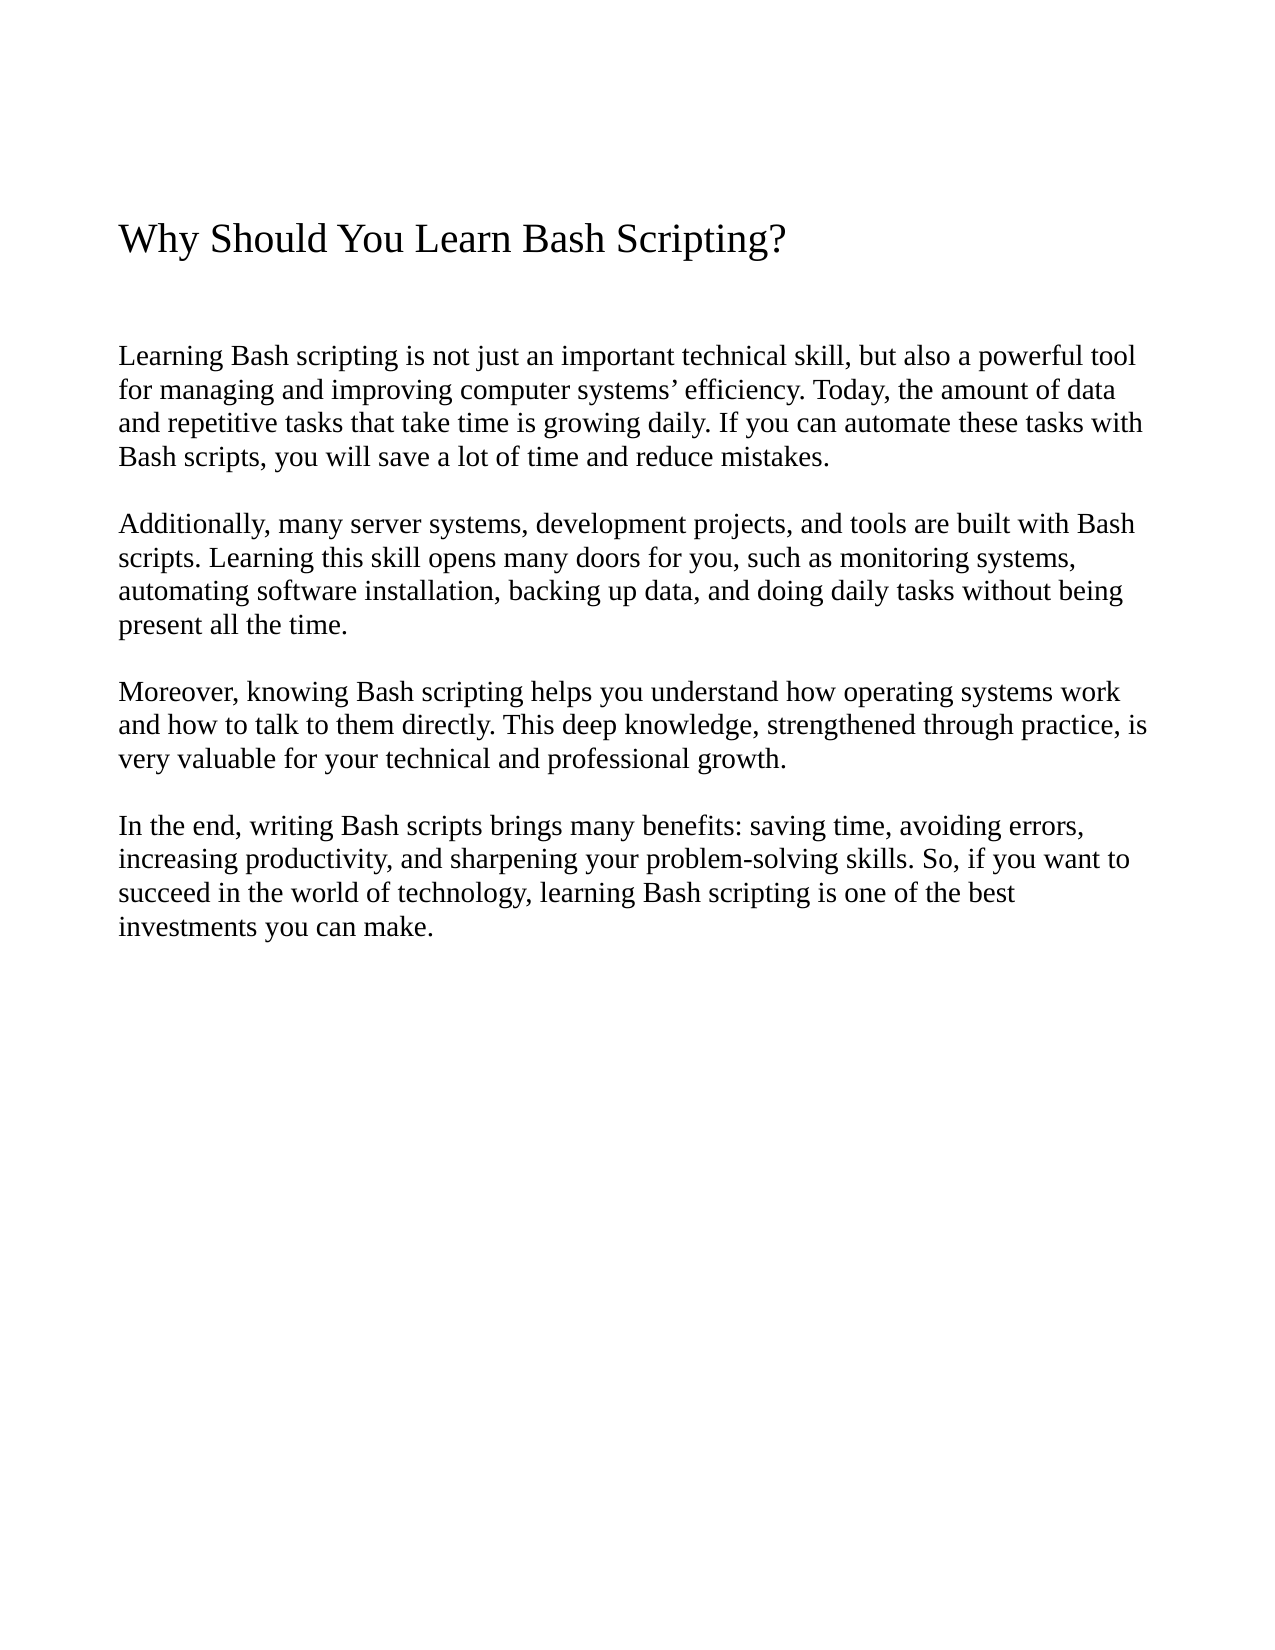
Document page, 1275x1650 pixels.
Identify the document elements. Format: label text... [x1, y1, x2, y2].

text Moreover, knowing Bash scripting helps you understand how operating systems work and how to talk to them directly. This deep knowledge, strengthened through practice, is very valuable for your technical and professional growth. [118, 674, 1157, 774]
text Learning Bash scripting is not just an important technical skill, but also a powerful tool for managing and improving computer systems’ efficiency. Today, the amount of data and repetitive tasks that take time is growing daily. If you can automate these tasks with Bash scripts, you will save a lot of time and reduce mistakes. [118, 338, 1157, 473]
text Additionally, many server systems, development projects, and tools are built with Bash scripts. Learning this skill opens many doors for you, such as monitoring systems, automating software installation, backing up data, and doing daily tasks without being present all the time. [118, 506, 1157, 640]
text In the end, writing Bash scripts brings many benefits: saving time, avoiding errors, increasing productivity, and sharpening your problem-solving skills. So, if you want to succeed in the world of technology, learning Bash scripting is one of the best investments you can make. [118, 808, 1157, 942]
text Why Should You Learn Bash Scripting? [118, 214, 1157, 262]
